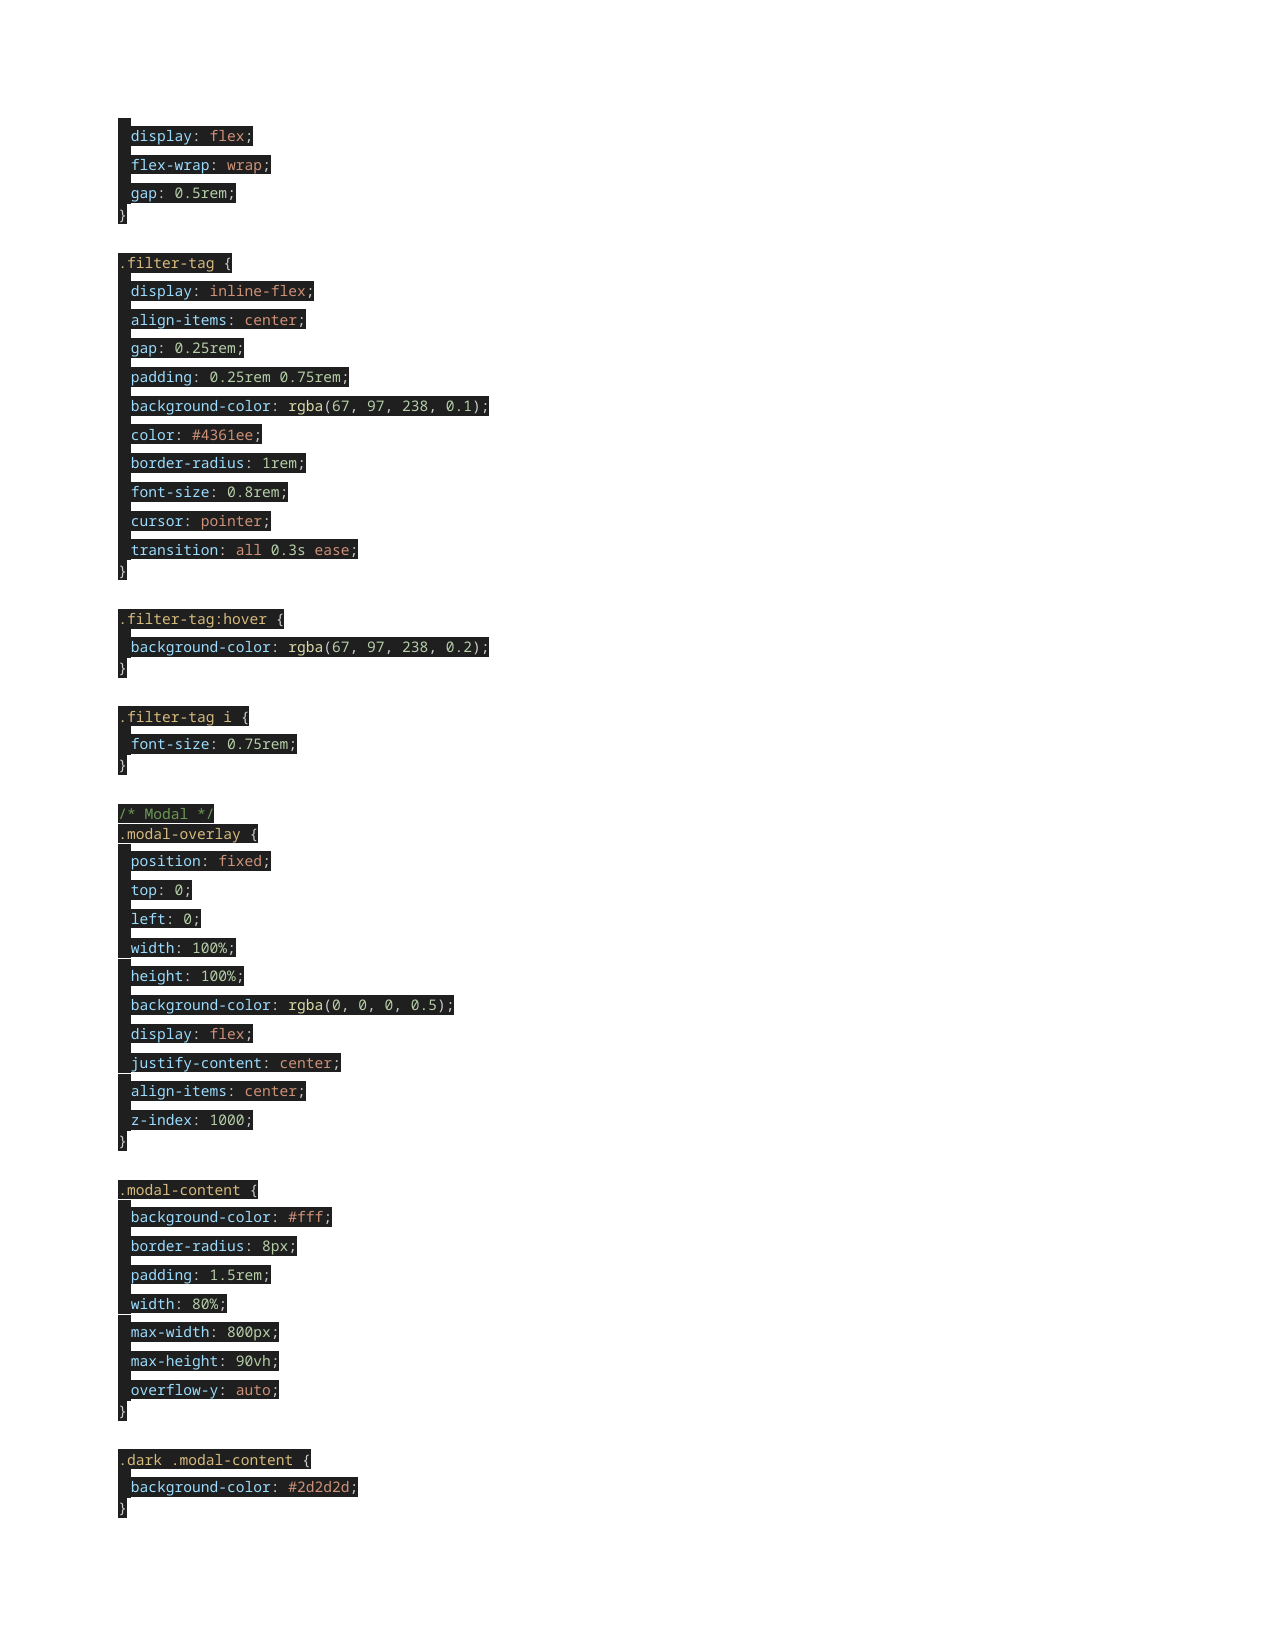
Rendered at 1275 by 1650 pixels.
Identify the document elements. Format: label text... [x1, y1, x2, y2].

text display: flex; [118, 118, 1157, 147]
text width: 100%; [118, 930, 1157, 958]
text justify-content: center; [118, 1045, 1157, 1073]
text font-size: 0.75rem; [118, 726, 1157, 755]
text z-index: 1000; [118, 1102, 1157, 1131]
text .modal-overlay { [118, 823, 1157, 843]
text } [118, 1498, 1157, 1518]
text background-color: rgba(67, 97, 238, 0.2); [118, 629, 1157, 658]
text top: 0; [118, 872, 1157, 901]
text align-items: center; [118, 1073, 1157, 1102]
text cursor: pointer; [118, 503, 1157, 532]
text flex-wrap: wrap; [118, 147, 1157, 176]
text .modal-content { [118, 1179, 1157, 1199]
text .filter-tag:hover { [118, 609, 1157, 629]
text align-items: center; [118, 302, 1157, 330]
text display: flex; [118, 1016, 1157, 1045]
text } [118, 560, 1157, 580]
text background-color: #fff; [118, 1199, 1157, 1228]
text left: 0; [118, 901, 1157, 930]
text } [118, 658, 1157, 678]
text } [118, 204, 1157, 224]
text .filter-tag i { [118, 706, 1157, 726]
text overflow-y: auto; [118, 1372, 1157, 1401]
text background-color: rgba(0, 0, 0, 0.5); [118, 987, 1157, 1016]
text font-size: 0.8rem; [118, 474, 1157, 503]
text transition: all 0.3s ease; [118, 532, 1157, 560]
text max-width: 800px; [118, 1314, 1157, 1343]
text background-color: #2d2d2d; [118, 1469, 1157, 1498]
text } [118, 755, 1157, 775]
text position: fixed; [118, 843, 1157, 872]
text max-height: 90vh; [118, 1343, 1157, 1372]
text gap: 0.25rem; [118, 330, 1157, 359]
text gap: 0.5rem; [118, 176, 1157, 204]
text padding: 1.5rem; [118, 1257, 1157, 1286]
text } [118, 1401, 1157, 1421]
text display: inline-flex; [118, 273, 1157, 302]
text } [118, 1131, 1157, 1151]
text border-radius: 1rem; [118, 445, 1157, 474]
text .filter-tag { [118, 253, 1157, 273]
text background-color: rgba(67, 97, 238, 0.1); [118, 388, 1157, 417]
text .dark .modal-content { [118, 1449, 1157, 1469]
text height: 100%; [118, 958, 1157, 987]
text color: #4361ee; [118, 417, 1157, 445]
text /* Modal */ [118, 804, 1157, 823]
text width: 80%; [118, 1286, 1157, 1314]
text border-radius: 8px; [118, 1228, 1157, 1257]
text padding: 0.25rem 0.75rem; [118, 359, 1157, 388]
